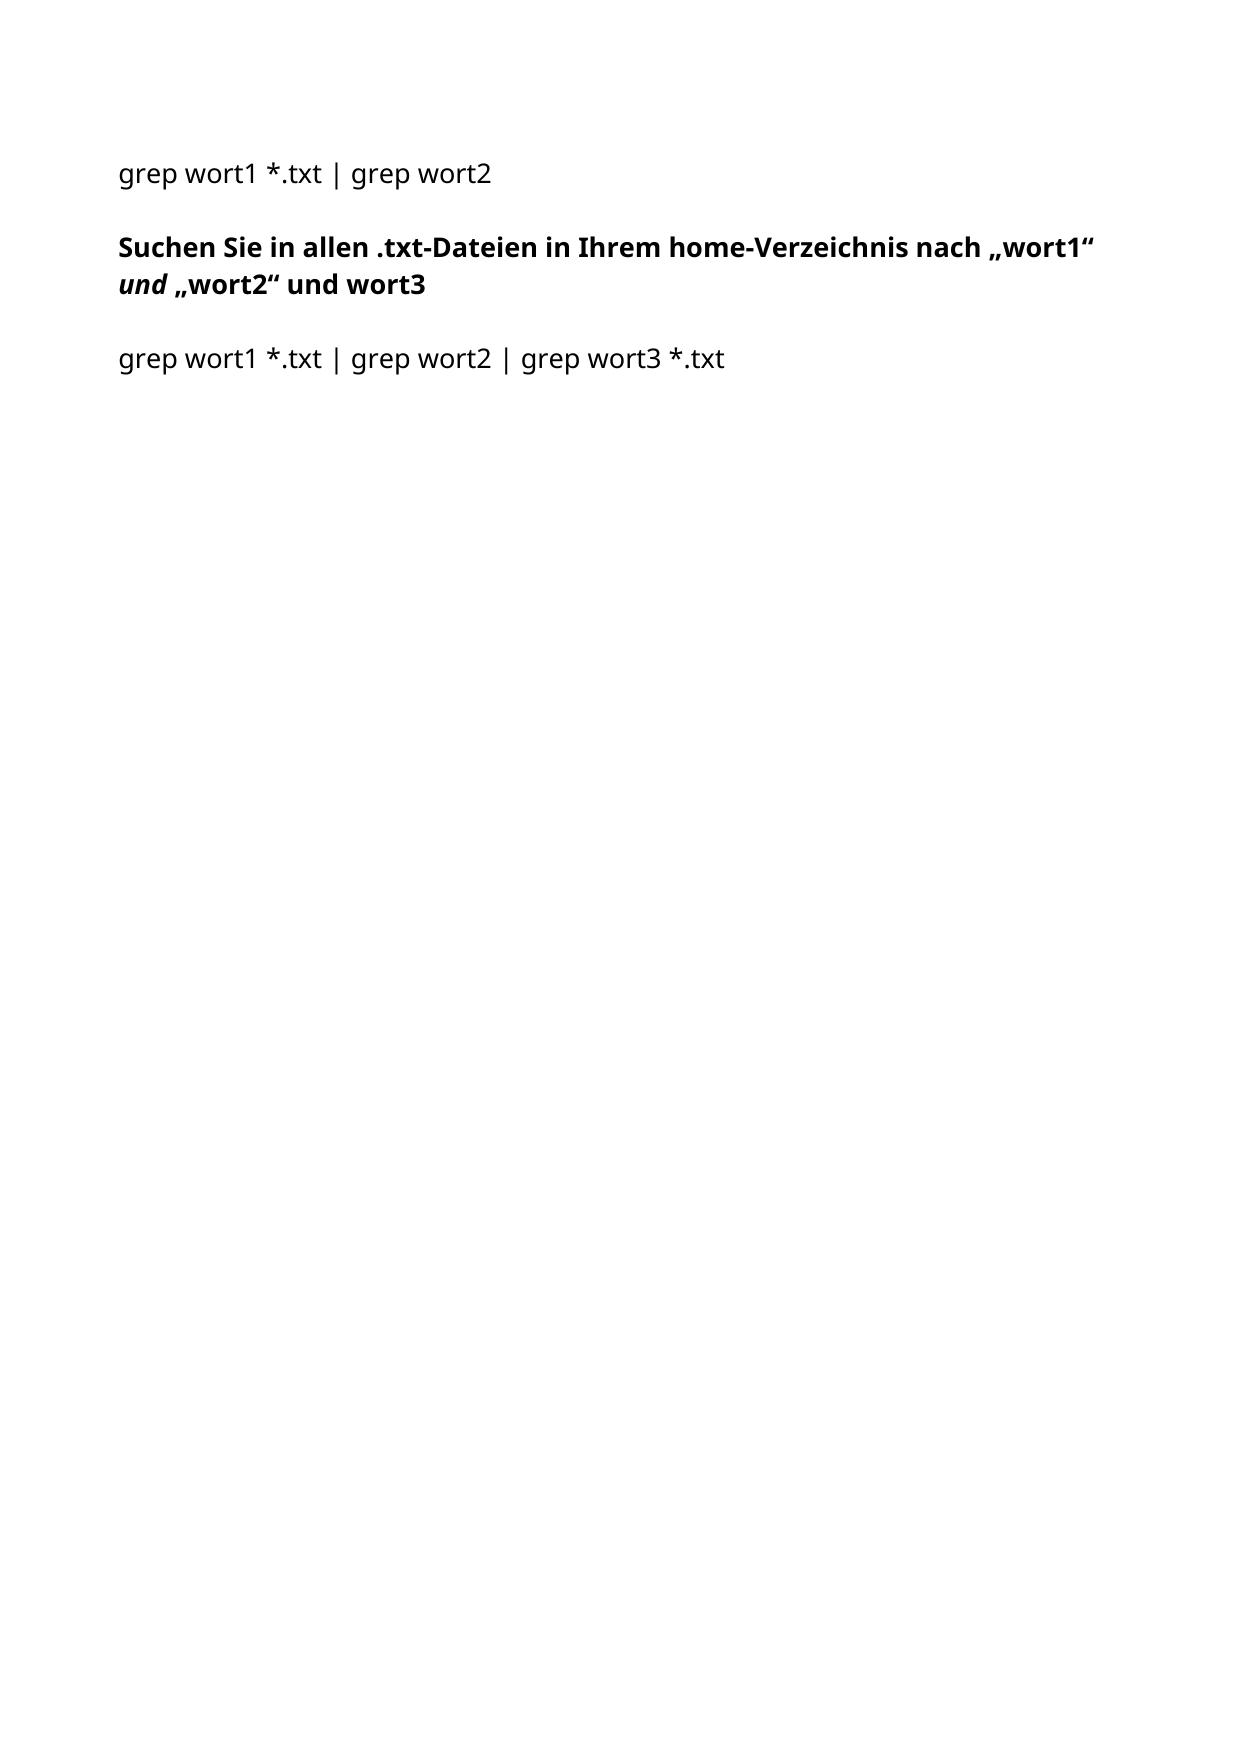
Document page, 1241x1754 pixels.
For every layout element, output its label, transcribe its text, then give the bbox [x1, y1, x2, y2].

text grep wort1 *.txt | grep wort2 Suchen Sie in allen .txt-Dateien in Ihrem home-Verzeichnis nach „wort1“ und „wort2“ und wort3 grep wort1 *.txt | grep wort2 | grep wort3 *.txt [118, 118, 1122, 404]
